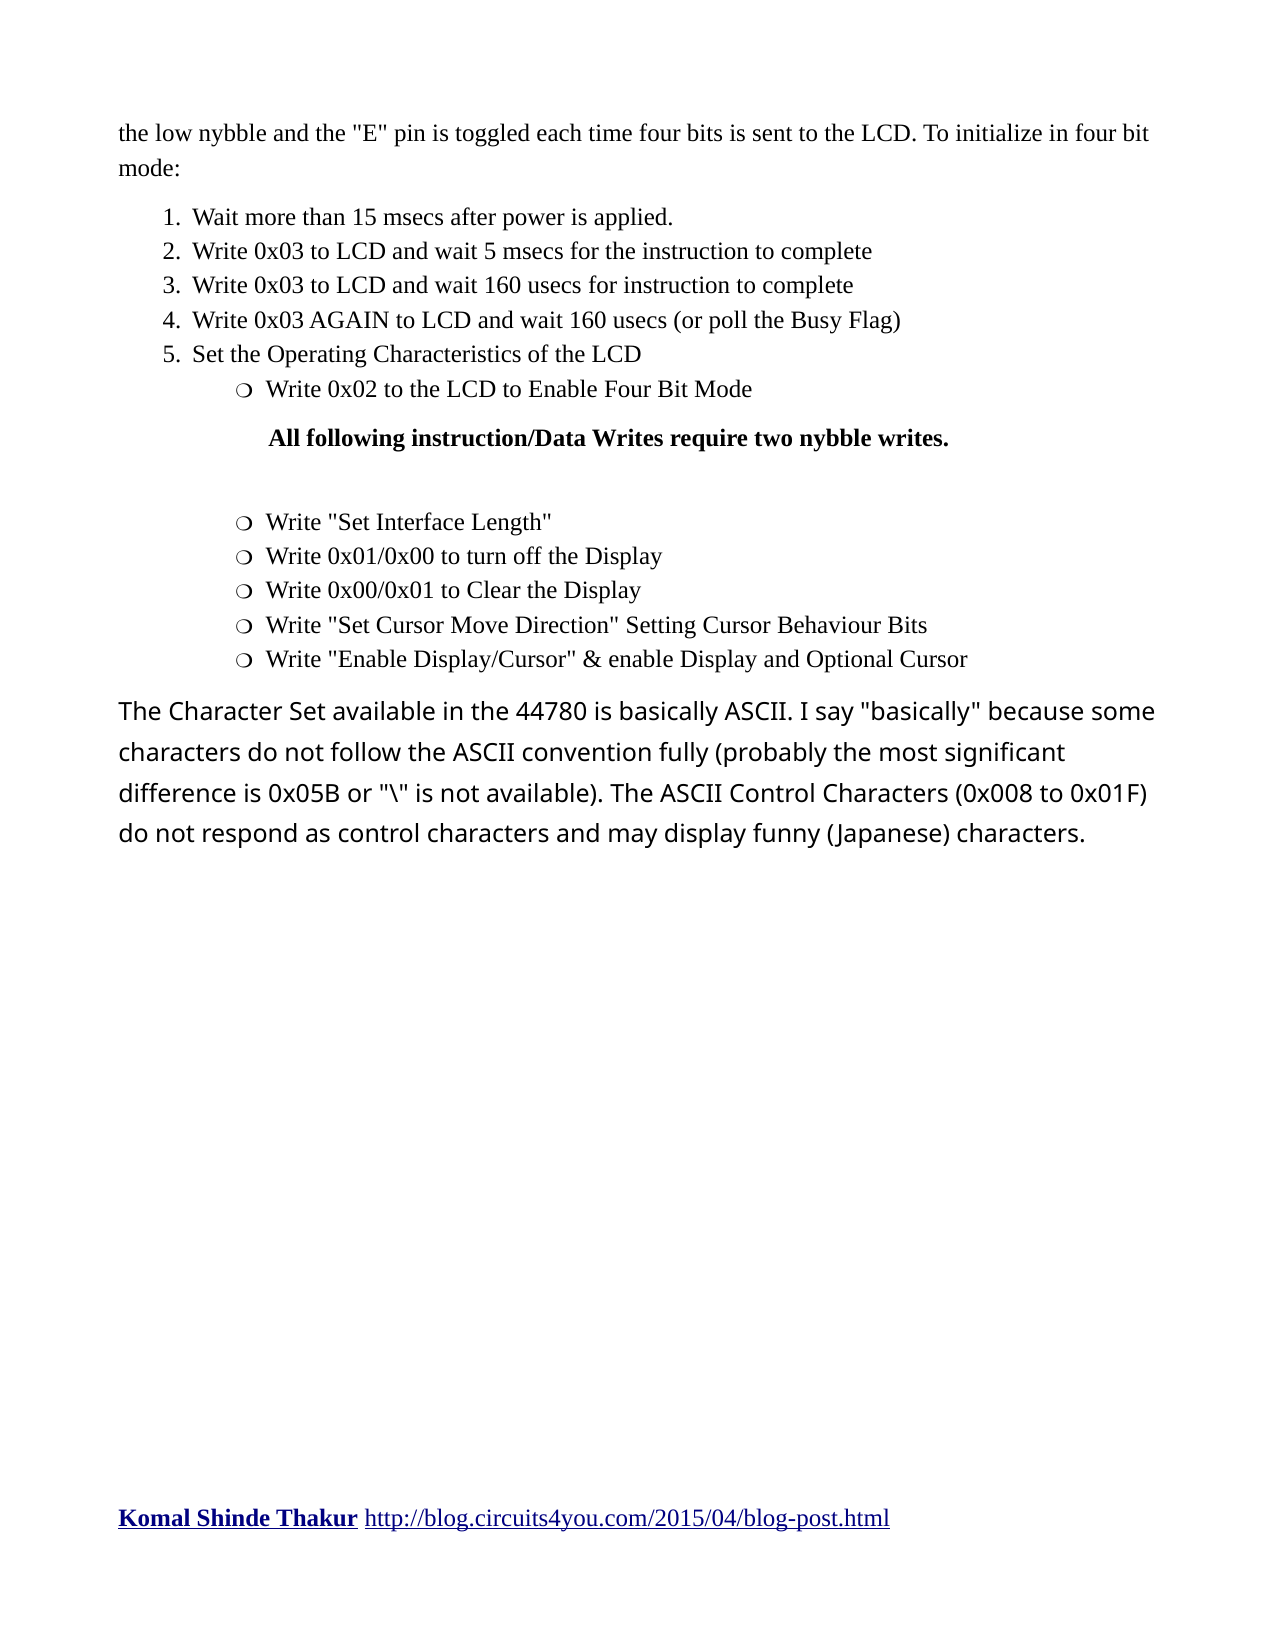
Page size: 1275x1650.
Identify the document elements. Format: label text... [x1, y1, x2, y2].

list Write 0x03 to LCD and wait 160 usecs for instruction to complete [162, 271, 1157, 299]
list Write 0x03 to LCD and wait 5 msecs for the instruction to complete [162, 236, 1157, 265]
list Write 0x03 AGAIN to LCD and wait 160 usecs (or poll the Busy Flag) [162, 305, 1157, 334]
list Set the Operating Characteristics of the LCD [162, 339, 1157, 368]
list Write "Set Interface Length" [236, 507, 1157, 535]
text the low nybble and the "E" pin is toggled each time four bits is sent to the LCD. To initialize in four bit mode: [118, 118, 1157, 181]
text The Character Set available in the 44780 is basically ASCII. I say "basically" because some characters do not follow the ASCII convention fully (probably the most significant difference is 0x05B or "\" is not available). The ASCII Control Characters (0x008 to 0x01F) do not respond as control characters and may display funny (Japanese) characters. [118, 694, 1157, 926]
list Write 0x00/0x01 to Clear the Display [236, 576, 1157, 604]
list Write 0x02 to the LCD to Enable Four Bit Mode [236, 374, 1157, 403]
list Write "Enable Display/Cursor" & enable Display and Optional Cursor [236, 644, 1157, 673]
list Write 0x01/0x00 to turn off the Display [236, 541, 1157, 570]
text All following instruction/Data Writes require two nybble writes. [268, 423, 1157, 452]
list Wait more than 15 msecs after power is applied. [162, 202, 1157, 230]
list Write "Set Cursor Move Direction" Setting Cursor Behaviour Bits [236, 610, 1157, 639]
